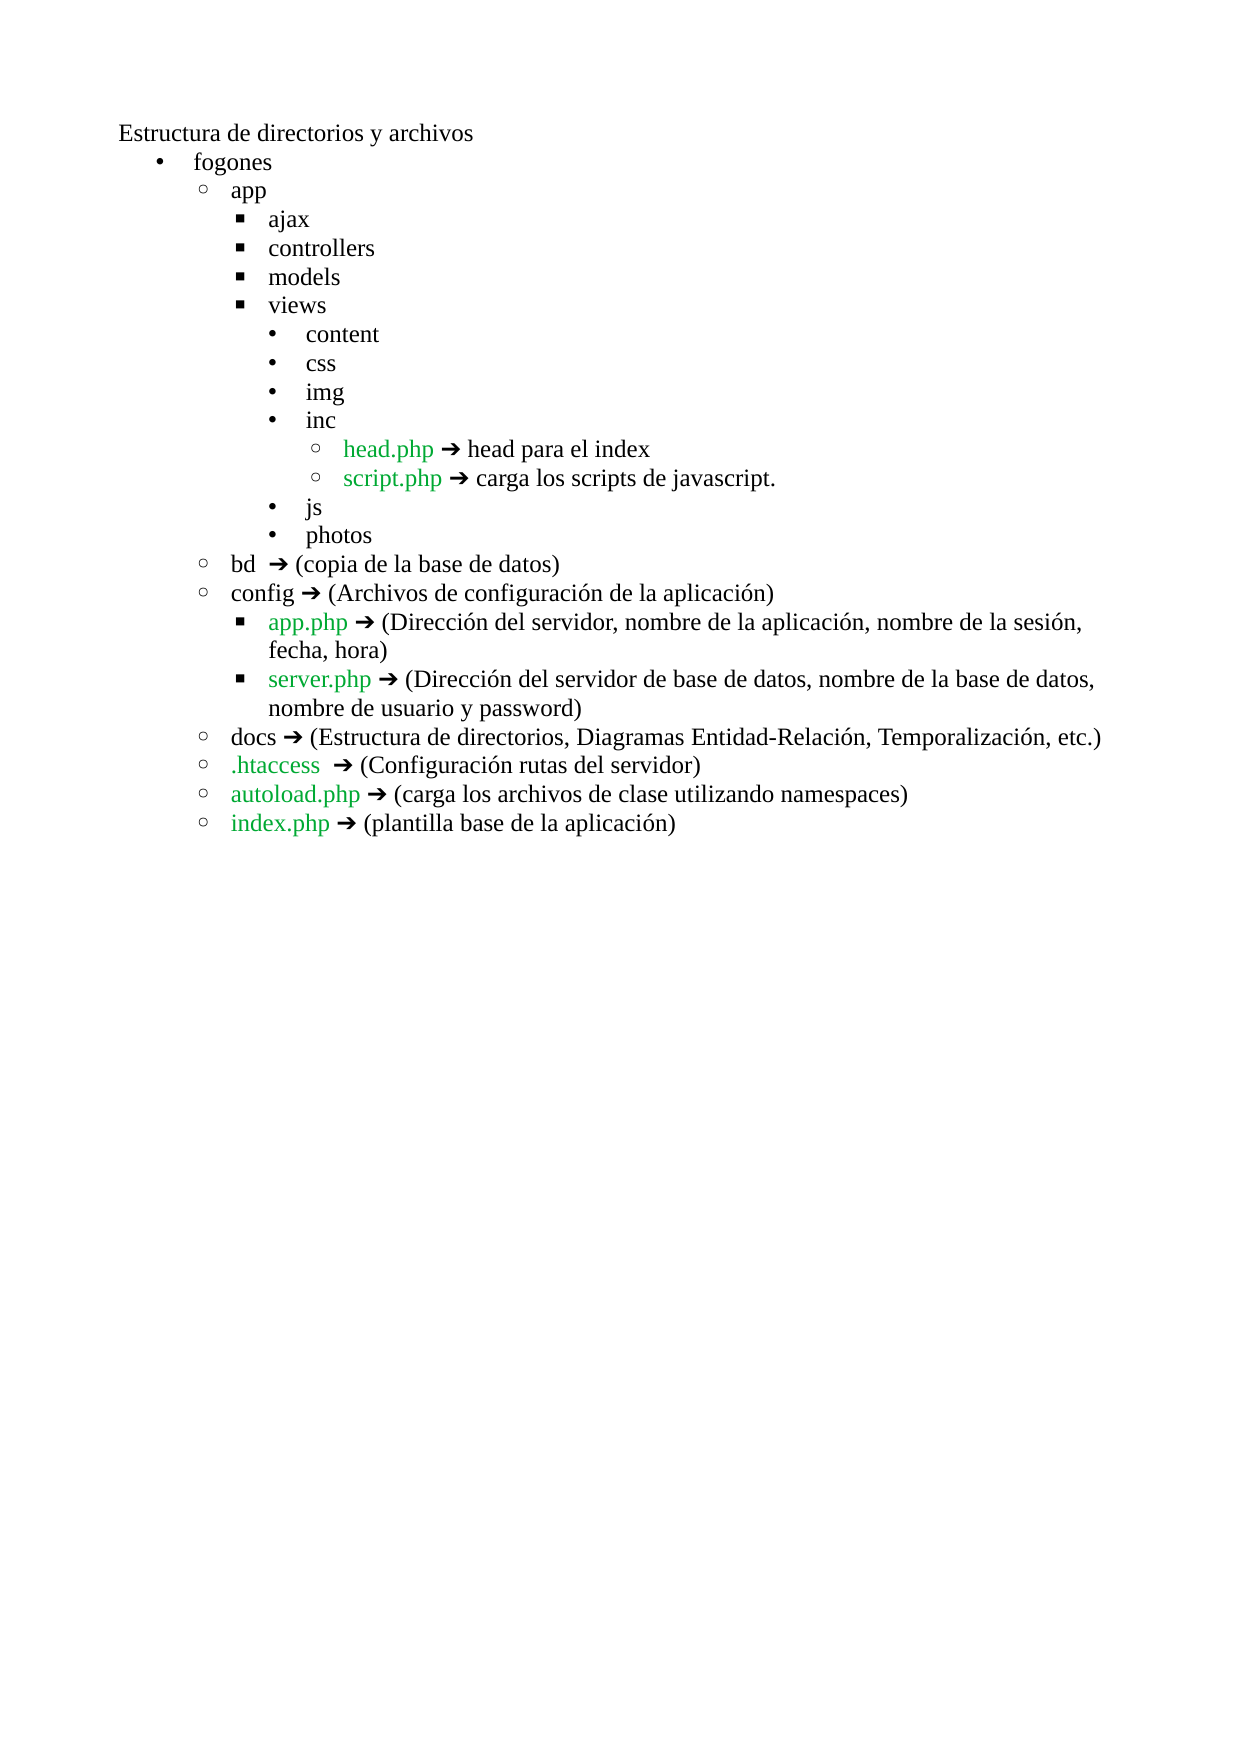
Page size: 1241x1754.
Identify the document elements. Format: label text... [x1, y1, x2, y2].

list views [231, 291, 1122, 319]
list index.php ➔ (plantilla base de la aplicación) [193, 808, 1122, 837]
list autoload.php ➔ (carga los archivos de clase utilizando namespaces) [193, 779, 1122, 808]
list controllers [231, 233, 1122, 262]
list img [268, 377, 1122, 406]
list models [231, 262, 1122, 291]
list script.php ➔ carga los scripts de javascript. [306, 463, 1122, 492]
list content [268, 319, 1122, 348]
list photos [268, 521, 1122, 549]
list bd ➔ (copia de la base de datos) [193, 549, 1122, 578]
list ajax [231, 204, 1122, 233]
list fogones [156, 147, 1122, 176]
list js [268, 492, 1122, 521]
list inc [268, 406, 1122, 434]
list docs ➔ (Estructura de directorios, Diagramas Entidad-Relación, Temporalización, etc.) [193, 722, 1122, 751]
list head.php ➔ head para el index [306, 434, 1122, 463]
list .htaccess ➔ (Configuración rutas del servidor) [193, 751, 1122, 779]
list server.php ➔ (Dirección del servidor de base de datos, nombre de la base de datos, nombre de usuario y password) [231, 664, 1122, 722]
list config ➔ (Archivos de configuración de la aplicación) [193, 578, 1122, 607]
text Estructura de directorios y archivos [118, 118, 1122, 147]
list app [193, 176, 1122, 204]
list css [268, 348, 1122, 377]
list app.php ➔ (Dirección del servidor, nombre de la aplicación, nombre de la sesión, fecha, hora) [231, 607, 1122, 664]
